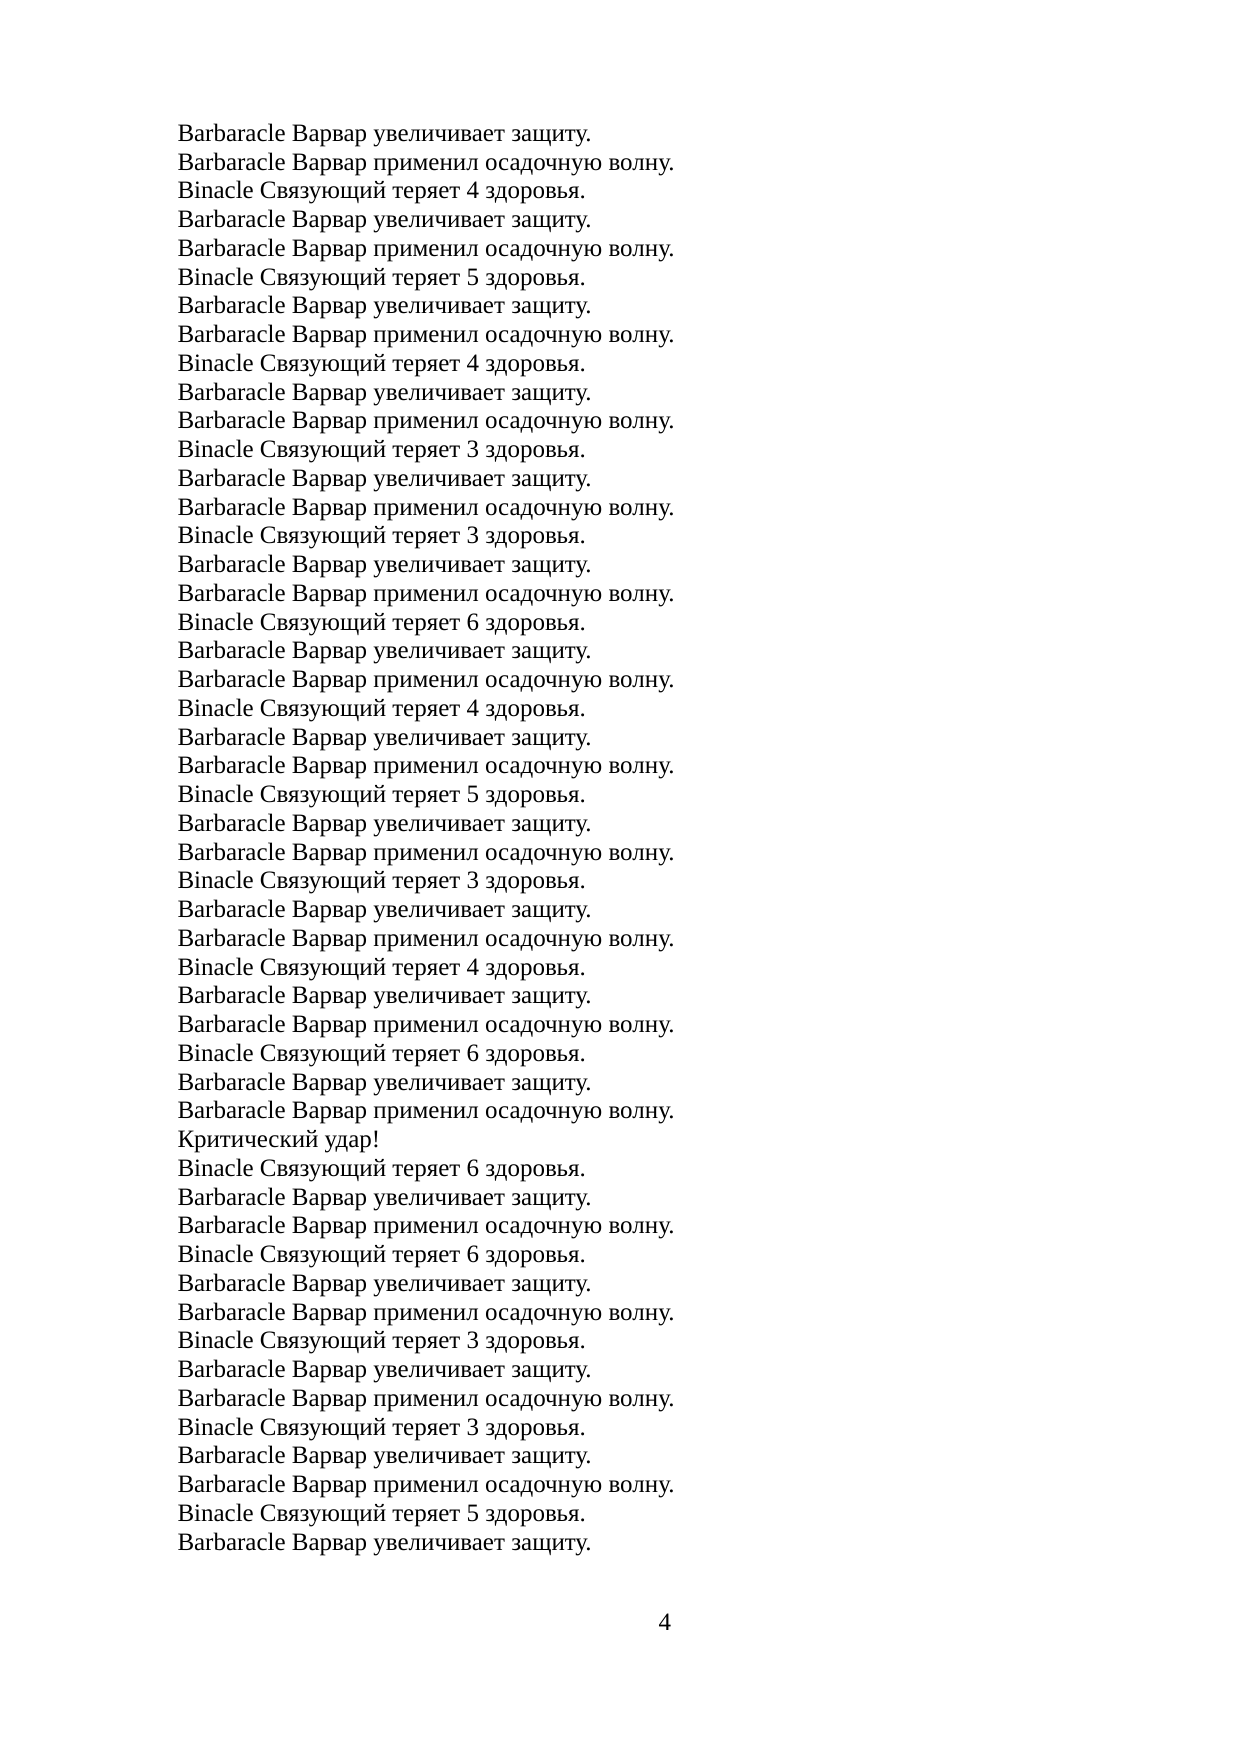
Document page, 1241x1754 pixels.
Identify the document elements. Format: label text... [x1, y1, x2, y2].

text Barbaracle Варвар применил осадочную волну. [177, 1009, 1152, 1038]
text Barbaracle Варвар увеличивает защиту. [177, 1354, 1152, 1383]
text Barbaracle Варвар увеличивает защиту. [177, 636, 1152, 664]
text Barbaracle Варвар увеличивает защиту. [177, 981, 1152, 1009]
text Barbaracle Варвар увеличивает защиту. [177, 291, 1152, 319]
text Barbaracle Варвар применил осадочную волну. [177, 492, 1152, 521]
text Binacle Связующий теряет 3 здоровья. [177, 521, 1152, 549]
text Barbaracle Варвар увеличивает защиту. [177, 204, 1152, 233]
text Barbaracle Варвар применил осадочную волну. [177, 147, 1152, 176]
text Binacle Связующий теряет 6 здоровья. [177, 1038, 1152, 1067]
text Binacle Связующий теряет 4 здоровья. [177, 176, 1152, 204]
text Barbaracle Варвар применил осадочную волну. [177, 233, 1152, 262]
text Barbaracle Варвар применил осадочную волну. [177, 664, 1152, 693]
text Barbaracle Варвар применил осадочную волну. [177, 1096, 1152, 1124]
text Barbaracle Варвар увеличивает защиту. [177, 894, 1152, 923]
text Binacle Связующий теряет 3 здоровья. [177, 866, 1152, 894]
text Barbaracle Варвар увеличивает защиту. [177, 549, 1152, 578]
text Binacle Связующий теряет 3 здоровья. [177, 434, 1152, 463]
text Barbaracle Варвар увеличивает защиту. [177, 722, 1152, 751]
text Barbaracle Варвар применил осадочную волну. [177, 406, 1152, 434]
text Binacle Связующий теряет 6 здоровья. [177, 1153, 1152, 1182]
text Binacle Связующий теряет 3 здоровья. [177, 1326, 1152, 1354]
text Barbaracle Варвар применил осадочную волну. [177, 319, 1152, 348]
text Barbaracle Варвар увеличивает защиту. [177, 1182, 1152, 1211]
text Binacle Связующий теряет 3 здоровья. [177, 1412, 1152, 1441]
text Barbaracle Варвар увеличивает защиту. [177, 1527, 1152, 1556]
text Binacle Связующий теряет 5 здоровья. [177, 779, 1152, 808]
text Binacle Связующий теряет 6 здоровья. [177, 607, 1152, 636]
text Barbaracle Варвар увеличивает защиту. [177, 1067, 1152, 1096]
text Barbaracle Варвар увеличивает защиту. [177, 377, 1152, 406]
text Binacle Связующий теряет 4 здоровья. [177, 952, 1152, 981]
text Barbaracle Варвар увеличивает защиту. [177, 1441, 1152, 1469]
text Binacle Связующий теряет 4 здоровья. [177, 348, 1152, 377]
text Barbaracle Варвар применил осадочную волну. [177, 578, 1152, 607]
text Binacle Связующий теряет 5 здоровья. [177, 262, 1152, 291]
text Barbaracle Варвар увеличивает защиту. [177, 1268, 1152, 1297]
text Binacle Связующий теряет 5 здоровья. [177, 1498, 1152, 1527]
text Barbaracle Варвар применил осадочную волну. [177, 751, 1152, 779]
text Критический удар! [177, 1124, 1152, 1153]
text Barbaracle Варвар применил осадочную волну. [177, 923, 1152, 952]
text Barbaracle Варвар увеличивает защиту. [177, 463, 1152, 492]
text Barbaracle Варвар увеличивает защиту. [177, 808, 1152, 837]
text Barbaracle Варвар применил осадочную волну. [177, 1297, 1152, 1326]
text Binacle Связующий теряет 6 здоровья. [177, 1239, 1152, 1268]
text Barbaracle Варвар применил осадочную волну. [177, 1469, 1152, 1498]
text Binacle Связующий теряет 4 здоровья. [177, 693, 1152, 722]
text Barbaracle Варвар увеличивает защиту. [177, 118, 1152, 147]
text Barbaracle Варвар применил осадочную волну. [177, 837, 1152, 866]
text Barbaracle Варвар применил осадочную волну. [177, 1211, 1152, 1239]
text Barbaracle Варвар применил осадочную волну. [177, 1383, 1152, 1412]
